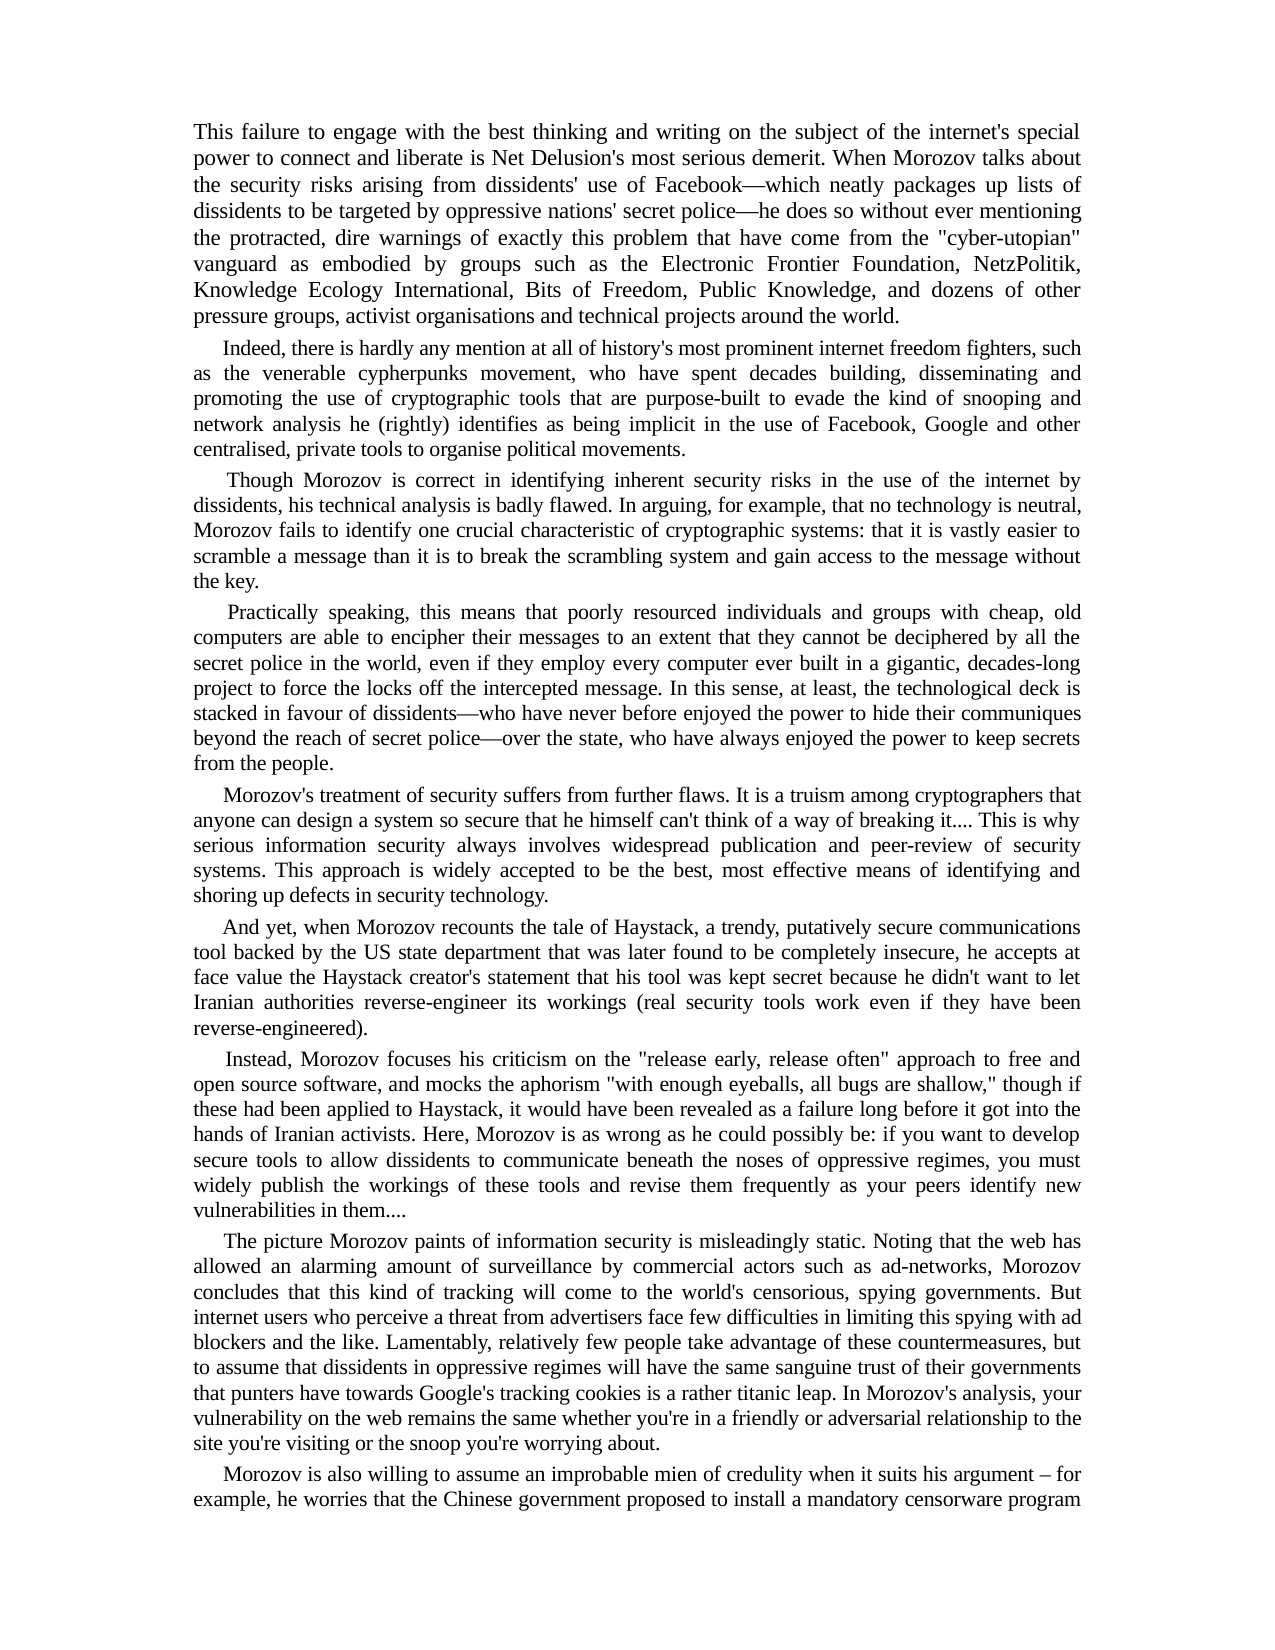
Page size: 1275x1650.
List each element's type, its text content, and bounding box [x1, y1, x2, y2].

text Morozov is also willing to assume an improbable mien of credulity when it suits his argument – for example, he worries that the Chinese government proposed to install a mandatory censorware program [193, 1461, 1082, 1512]
text Practically speaking, this means that poorly resourced individuals and groups with cheap, old computers are able to encipher their messages to an extent that they cannot be deciphered by all the secret police in the world, even if they employ every computer ever built in a gigantic, decades-long project to force the locks off the intercepted message. In this sense, at least, the technological deck is stacked in favour of dissidents—who have never before enjoyed the power to hide their communiques beyond the reach of secret police—over the state, who have always enjoyed the power to keep secrets from the people. [193, 599, 1082, 776]
text Indeed, there is hardly any mention at all of history's most prominent internet freedom fighters, such as the venerable cypherpunks movement, who have spent decades building, disseminating and promoting the use of cryptographic tools that are purpose-built to evade the kind of snooping and network analysis he (rightly) identifies as being implicit in the use of Facebook, Google and other centralised, private tools to organise political movements. [193, 335, 1082, 461]
text And yet, when Morozov recounts the tale of Haystack, a trendy, putatively secure communications tool backed by the US state department that was later found to be completely insecure, he accepts at face value the Haystack creator's statement that his tool was kept secret because he didn't want to let Iranian authorities reverse-engineer its workings (real security tools work even if they have been reverse-engineered). [193, 914, 1082, 1040]
text Though Morozov is correct in identifying inherent security risks in the use of the internet by dissidents, his technical analysis is badly flawed. In arguing, for example, that no technology is neutral, Morozov fails to identify one crucial characteristic of cryptographic systems: that it is vastly easier to scramble a message than it is to break the scrambling system and gain access to the message without the key. [193, 467, 1082, 593]
text The picture Morozov paints of information security is misleadingly static. Noting that the web has allowed an alarming amount of surveillance by commercial actors such as ad-networks, Morozov concludes that this kind of tracking will come to the world's censorious, spying governments. But internet users who perceive a threat from advertisers face few difficulties in limiting this spying with ad blockers and the like. Lamentably, relatively few people take advantage of these countermeasures, but to assume that dissidents in oppressive regimes will have the same sanguine trust of their governments that punters have towards Google's tracking cookies is a rather titanic leap. In Morozov's analysis, your vulnerability on the web remains the same whether you're in a friendly or adversarial relationship to the site you're visiting or the snoop you're worrying about. [193, 1228, 1082, 1455]
text Morozov's treatment of security suffers from further flaws. It is a truism among cryptographers that anyone can design a system so secure that he himself can't think of a way of breaking it.... This is why serious information security always involves widespread publication and peer-review of security systems. This approach is widely accepted to be the best, most effective means of identifying and shoring up defects in security technology. [193, 782, 1082, 908]
text This failure to engage with the best thinking and writing on the subject of the internet's special power to connect and liberate is Net Delusion's most serious demerit. When Morozov talks about the security risks arising from dissidents' use of Facebook—which neatly packages up lists of dissidents to be targeted by oppressive nations' secret police—he does so without ever mentioning the protracted, dire warnings of exactly this problem that have come from the "cyber-utopian" vanguard as embodied by groups such as the Electronic Frontier Foundation, NetzPolitik, Knowledge Ecology International, Bits of Freedom, Public Knowledge, and dozens of other pressure groups, activist organisations and technical projects around the world. [193, 118, 1082, 329]
text Instead, Morozov focuses his criticism on the "release early, release often" approach to free and open source software, and mocks the aphorism "with enough eyeballs, all bugs are shallow," though if these had been applied to Haystack, it would have been revealed as a failure long before it got into the hands of Iranian activists. Here, Morozov is as wrong as he could possibly be: if you want to develop secure tools to allow dissidents to communicate beneath the noses of oppressive regimes, you must widely publish the workings of these tools and revise them frequently as your peers identify new vulnerabilities in them.... [193, 1046, 1082, 1222]
